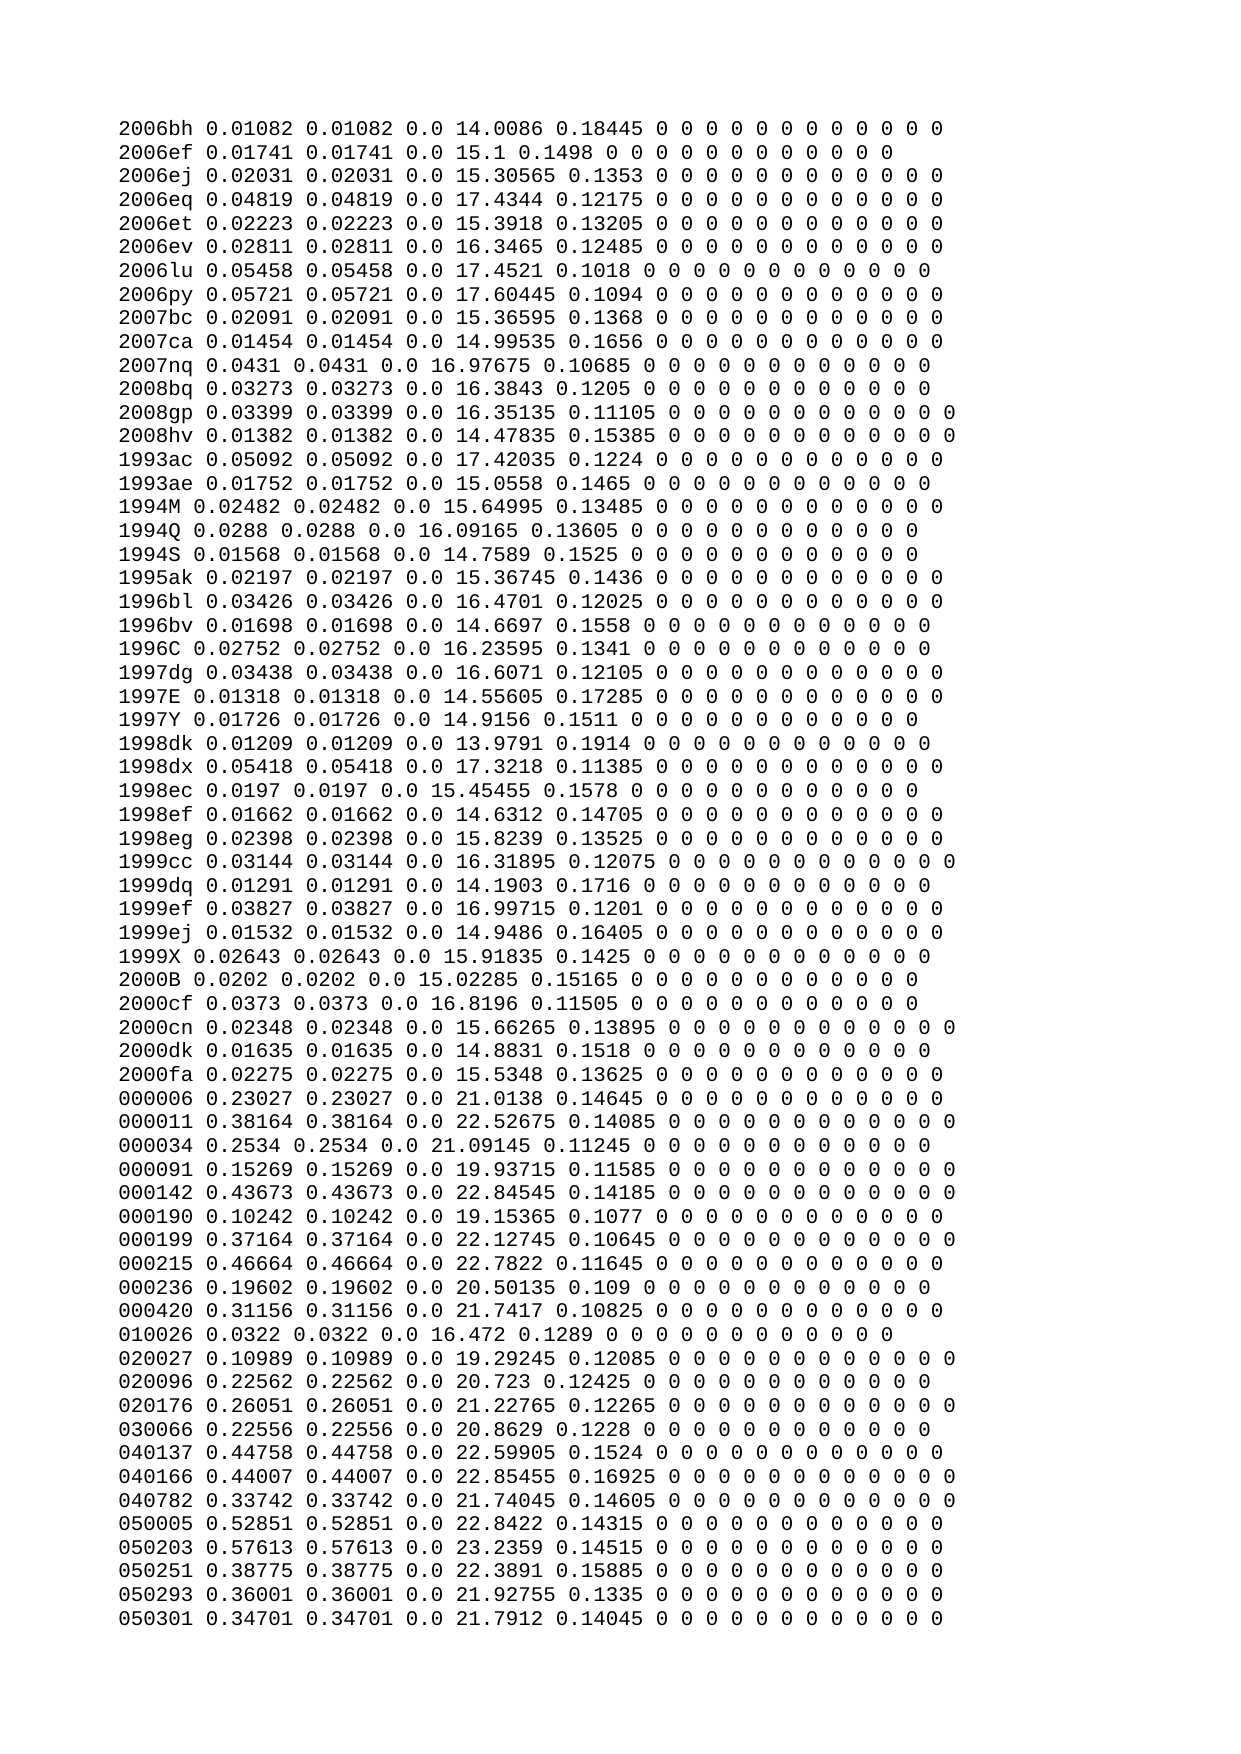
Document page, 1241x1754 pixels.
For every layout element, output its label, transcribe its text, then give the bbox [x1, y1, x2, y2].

text 040782 0.33742 0.33742 0.0 21.74045 0.14605 0 0 0 0 0 0 0 0 0 0 0 0 [118, 1489, 1122, 1513]
text 2007bc 0.02091 0.02091 0.0 15.36595 0.1368 0 0 0 0 0 0 0 0 0 0 0 0 [118, 307, 1122, 331]
text 1999ej 0.01532 0.01532 0.0 14.9486 0.16405 0 0 0 0 0 0 0 0 0 0 0 0 [118, 922, 1122, 946]
text 1996bv 0.01698 0.01698 0.0 14.6697 0.1558 0 0 0 0 0 0 0 0 0 0 0 0 [118, 615, 1122, 638]
text 1994Q 0.0288 0.0288 0.0 16.09165 0.13605 0 0 0 0 0 0 0 0 0 0 0 0 [118, 520, 1122, 544]
text 2006ev 0.02811 0.02811 0.0 16.3465 0.12485 0 0 0 0 0 0 0 0 0 0 0 0 [118, 236, 1122, 260]
text 2006ej 0.02031 0.02031 0.0 15.30565 0.1353 0 0 0 0 0 0 0 0 0 0 0 0 [118, 165, 1122, 189]
text 1997dg 0.03438 0.03438 0.0 16.6071 0.12105 0 0 0 0 0 0 0 0 0 0 0 0 [118, 662, 1122, 686]
text 050293 0.36001 0.36001 0.0 21.92755 0.1335 0 0 0 0 0 0 0 0 0 0 0 0 [118, 1584, 1122, 1608]
text 1999cc 0.03144 0.03144 0.0 16.31895 0.12075 0 0 0 0 0 0 0 0 0 0 0 0 [118, 851, 1122, 875]
text 050251 0.38775 0.38775 0.0 22.3891 0.15885 0 0 0 0 0 0 0 0 0 0 0 0 [118, 1561, 1122, 1584]
text 030066 0.22556 0.22556 0.0 20.8629 0.1228 0 0 0 0 0 0 0 0 0 0 0 0 [118, 1419, 1122, 1442]
text 1995ak 0.02197 0.02197 0.0 15.36745 0.1436 0 0 0 0 0 0 0 0 0 0 0 0 [118, 567, 1122, 591]
text 050005 0.52851 0.52851 0.0 22.8422 0.14315 0 0 0 0 0 0 0 0 0 0 0 0 [118, 1513, 1122, 1537]
text 000006 0.23027 0.23027 0.0 21.0138 0.14645 0 0 0 0 0 0 0 0 0 0 0 0 [118, 1088, 1122, 1111]
text 010026 0.0322 0.0322 0.0 16.472 0.1289 0 0 0 0 0 0 0 0 0 0 0 0 [118, 1324, 1122, 1348]
text 000034 0.2534 0.2534 0.0 21.09145 0.11245 0 0 0 0 0 0 0 0 0 0 0 0 [118, 1135, 1122, 1158]
text 050203 0.57613 0.57613 0.0 23.2359 0.14515 0 0 0 0 0 0 0 0 0 0 0 0 [118, 1537, 1122, 1561]
text 1998dx 0.05418 0.05418 0.0 17.3218 0.11385 0 0 0 0 0 0 0 0 0 0 0 0 [118, 757, 1122, 780]
text 2000fa 0.02275 0.02275 0.0 15.5348 0.13625 0 0 0 0 0 0 0 0 0 0 0 0 [118, 1064, 1122, 1088]
text 1993ae 0.01752 0.01752 0.0 15.0558 0.1465 0 0 0 0 0 0 0 0 0 0 0 0 [118, 473, 1122, 496]
text 2008gp 0.03399 0.03399 0.0 16.35135 0.11105 0 0 0 0 0 0 0 0 0 0 0 0 [118, 402, 1122, 426]
text 1998ec 0.0197 0.0197 0.0 15.45455 0.1578 0 0 0 0 0 0 0 0 0 0 0 0 [118, 780, 1122, 804]
text 020027 0.10989 0.10989 0.0 19.29245 0.12085 0 0 0 0 0 0 0 0 0 0 0 0 [118, 1348, 1122, 1371]
text 2006lu 0.05458 0.05458 0.0 17.4521 0.1018 0 0 0 0 0 0 0 0 0 0 0 0 [118, 260, 1122, 284]
text 2006py 0.05721 0.05721 0.0 17.60445 0.1094 0 0 0 0 0 0 0 0 0 0 0 0 [118, 284, 1122, 307]
text 1999ef 0.03827 0.03827 0.0 16.99715 0.1201 0 0 0 0 0 0 0 0 0 0 0 0 [118, 898, 1122, 922]
text 000215 0.46664 0.46664 0.0 22.7822 0.11645 0 0 0 0 0 0 0 0 0 0 0 0 [118, 1253, 1122, 1277]
text 2006ef 0.01741 0.01741 0.0 15.1 0.1498 0 0 0 0 0 0 0 0 0 0 0 0 [118, 142, 1122, 165]
text 1996C 0.02752 0.02752 0.0 16.23595 0.1341 0 0 0 0 0 0 0 0 0 0 0 0 [118, 638, 1122, 662]
text 2008bq 0.03273 0.03273 0.0 16.3843 0.1205 0 0 0 0 0 0 0 0 0 0 0 0 [118, 378, 1122, 402]
text 000011 0.38164 0.38164 0.0 22.52675 0.14085 0 0 0 0 0 0 0 0 0 0 0 0 [118, 1111, 1122, 1135]
text 1996bl 0.03426 0.03426 0.0 16.4701 0.12025 0 0 0 0 0 0 0 0 0 0 0 0 [118, 591, 1122, 615]
text 020176 0.26051 0.26051 0.0 21.22765 0.12265 0 0 0 0 0 0 0 0 0 0 0 0 [118, 1395, 1122, 1419]
text 2000B 0.0202 0.0202 0.0 15.02285 0.15165 0 0 0 0 0 0 0 0 0 0 0 0 [118, 969, 1122, 993]
text 2006eq 0.04819 0.04819 0.0 17.4344 0.12175 0 0 0 0 0 0 0 0 0 0 0 0 [118, 189, 1122, 213]
text 1993ac 0.05092 0.05092 0.0 17.42035 0.1224 0 0 0 0 0 0 0 0 0 0 0 0 [118, 449, 1122, 473]
text 1998eg 0.02398 0.02398 0.0 15.8239 0.13525 0 0 0 0 0 0 0 0 0 0 0 0 [118, 827, 1122, 851]
text 1997Y 0.01726 0.01726 0.0 14.9156 0.1511 0 0 0 0 0 0 0 0 0 0 0 0 [118, 709, 1122, 733]
text 1999X 0.02643 0.02643 0.0 15.91835 0.1425 0 0 0 0 0 0 0 0 0 0 0 0 [118, 946, 1122, 969]
text 2006bh 0.01082 0.01082 0.0 14.0086 0.18445 0 0 0 0 0 0 0 0 0 0 0 0 [118, 118, 1122, 142]
text 040137 0.44758 0.44758 0.0 22.59905 0.1524 0 0 0 0 0 0 0 0 0 0 0 0 [118, 1442, 1122, 1466]
text 000420 0.31156 0.31156 0.0 21.7417 0.10825 0 0 0 0 0 0 0 0 0 0 0 0 [118, 1300, 1122, 1324]
text 040166 0.44007 0.44007 0.0 22.85455 0.16925 0 0 0 0 0 0 0 0 0 0 0 0 [118, 1466, 1122, 1489]
text 2000cf 0.0373 0.0373 0.0 16.8196 0.11505 0 0 0 0 0 0 0 0 0 0 0 0 [118, 993, 1122, 1017]
text 2007ca 0.01454 0.01454 0.0 14.99535 0.1656 0 0 0 0 0 0 0 0 0 0 0 0 [118, 331, 1122, 354]
text 000142 0.43673 0.43673 0.0 22.84545 0.14185 0 0 0 0 0 0 0 0 0 0 0 0 [118, 1182, 1122, 1206]
text 1994M 0.02482 0.02482 0.0 15.64995 0.13485 0 0 0 0 0 0 0 0 0 0 0 0 [118, 496, 1122, 520]
text 000190 0.10242 0.10242 0.0 19.15365 0.1077 0 0 0 0 0 0 0 0 0 0 0 0 [118, 1206, 1122, 1229]
text 1994S 0.01568 0.01568 0.0 14.7589 0.1525 0 0 0 0 0 0 0 0 0 0 0 0 [118, 544, 1122, 567]
text 1998ef 0.01662 0.01662 0.0 14.6312 0.14705 0 0 0 0 0 0 0 0 0 0 0 0 [118, 804, 1122, 827]
text 000199 0.37164 0.37164 0.0 22.12745 0.10645 0 0 0 0 0 0 0 0 0 0 0 0 [118, 1229, 1122, 1253]
text 1999dq 0.01291 0.01291 0.0 14.1903 0.1716 0 0 0 0 0 0 0 0 0 0 0 0 [118, 875, 1122, 898]
text 2000dk 0.01635 0.01635 0.0 14.8831 0.1518 0 0 0 0 0 0 0 0 0 0 0 0 [118, 1040, 1122, 1064]
text 2006et 0.02223 0.02223 0.0 15.3918 0.13205 0 0 0 0 0 0 0 0 0 0 0 0 [118, 213, 1122, 236]
text 1997E 0.01318 0.01318 0.0 14.55605 0.17285 0 0 0 0 0 0 0 0 0 0 0 0 [118, 686, 1122, 709]
text 2008hv 0.01382 0.01382 0.0 14.47835 0.15385 0 0 0 0 0 0 0 0 0 0 0 0 [118, 426, 1122, 449]
text 2000cn 0.02348 0.02348 0.0 15.66265 0.13895 0 0 0 0 0 0 0 0 0 0 0 0 [118, 1017, 1122, 1040]
text 2007nq 0.0431 0.0431 0.0 16.97675 0.10685 0 0 0 0 0 0 0 0 0 0 0 0 [118, 354, 1122, 378]
text 000091 0.15269 0.15269 0.0 19.93715 0.11585 0 0 0 0 0 0 0 0 0 0 0 0 [118, 1158, 1122, 1182]
text 020096 0.22562 0.22562 0.0 20.723 0.12425 0 0 0 0 0 0 0 0 0 0 0 0 [118, 1371, 1122, 1395]
text 1998dk 0.01209 0.01209 0.0 13.9791 0.1914 0 0 0 0 0 0 0 0 0 0 0 0 [118, 733, 1122, 757]
text 050301 0.34701 0.34701 0.0 21.7912 0.14045 0 0 0 0 0 0 0 0 0 0 0 0 [118, 1608, 1122, 1631]
text 000236 0.19602 0.19602 0.0 20.50135 0.109 0 0 0 0 0 0 0 0 0 0 0 0 [118, 1277, 1122, 1300]
